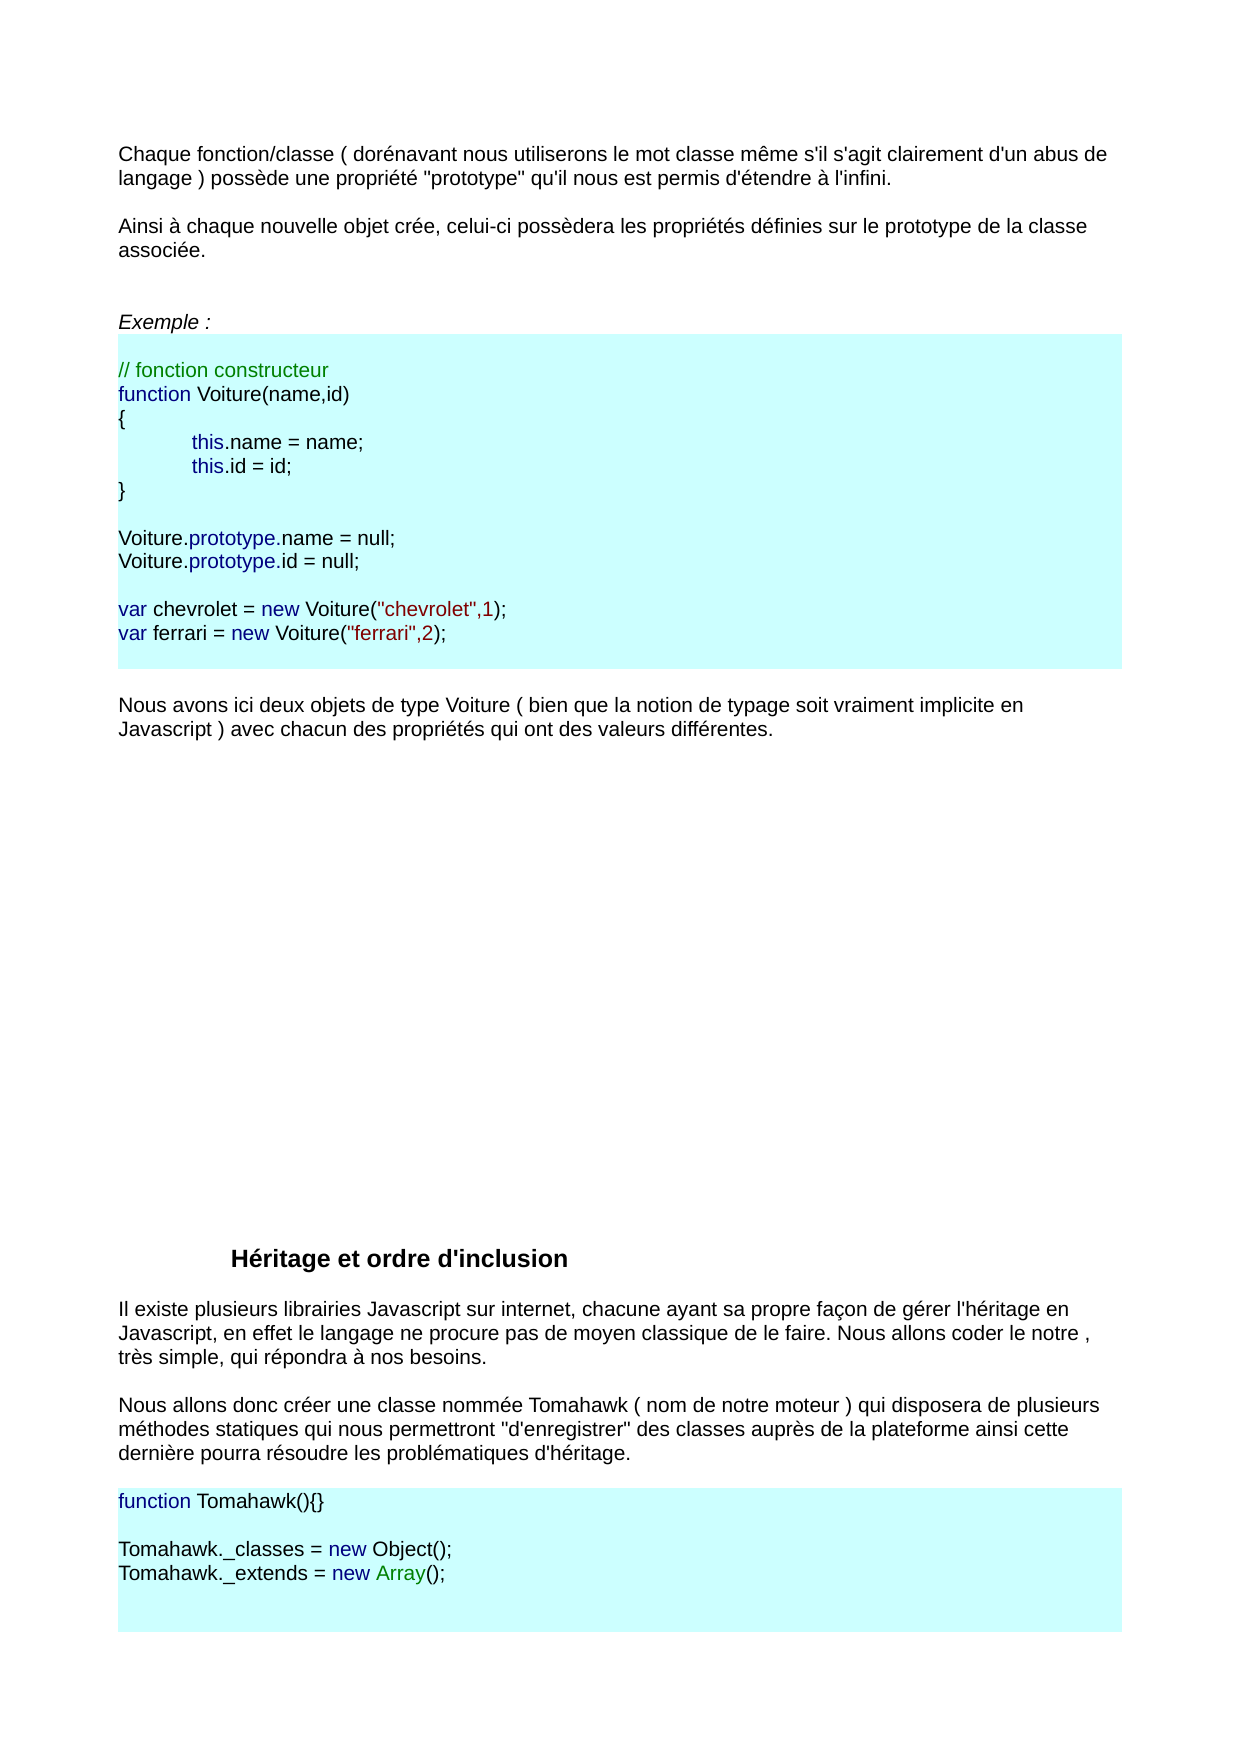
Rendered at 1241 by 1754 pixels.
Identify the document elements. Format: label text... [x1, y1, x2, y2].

text var ferrari = new Voiture("ferrari",2); [118, 621, 1122, 645]
text Exemple : [118, 310, 1122, 334]
text { [118, 406, 1122, 429]
text Nous avons ici deux objets de type Voiture ( bien que la notion de typage soit vraiment implicite en Javascript ) avec chacun des propriétés qui ont des valeurs différentes. [118, 693, 1122, 741]
text Chaque fonction/classe ( dorénavant nous utiliserons le mot classe même s'il s'agit clairement d'un abus de langage ) possède une propriété "prototype" qu'il nous est permis d'étendre à l'infini. [118, 142, 1122, 190]
text var chevrolet = new Voiture("chevrolet",1); [118, 597, 1122, 621]
text this.name = name; [118, 429, 1122, 453]
text Tomahawk._classes = new Object(); [118, 1536, 1122, 1560]
text this.id = id; [118, 453, 1122, 477]
text function Voiture(name,id) [118, 382, 1122, 406]
text function Tomahawk(){} [118, 1488, 1122, 1512]
text Voiture.prototype.id = null; [118, 549, 1122, 573]
list Héritage et ordre d'inclusion [193, 1244, 1122, 1273]
text Il existe plusieurs librairies Javascript sur internet, chacune ayant sa propre façon de gérer l'héritage en Javascript, en effet le langage ne procure pas de moyen classique de le faire. Nous allons coder le notre , très simple, qui répondra à nos besoins. [118, 1297, 1122, 1369]
text // fonction constructeur [118, 358, 1122, 382]
text Tomahawk._extends = new Array(); [118, 1560, 1122, 1584]
text Ainsi à chaque nouvelle objet crée, celui-ci possèdera les propriétés définies sur le prototype de la classe associée. [118, 214, 1122, 262]
text } [118, 477, 1122, 501]
text Nous allons donc créer une classe nommée Tomahawk ( nom de notre moteur ) qui disposera de plusieurs méthodes statiques qui nous permettront "d'enregistrer" des classes auprès de la plateforme ainsi cette dernière pourra résoudre les problématiques d'héritage. [118, 1393, 1122, 1464]
text Voiture.prototype.name = null; [118, 525, 1122, 549]
